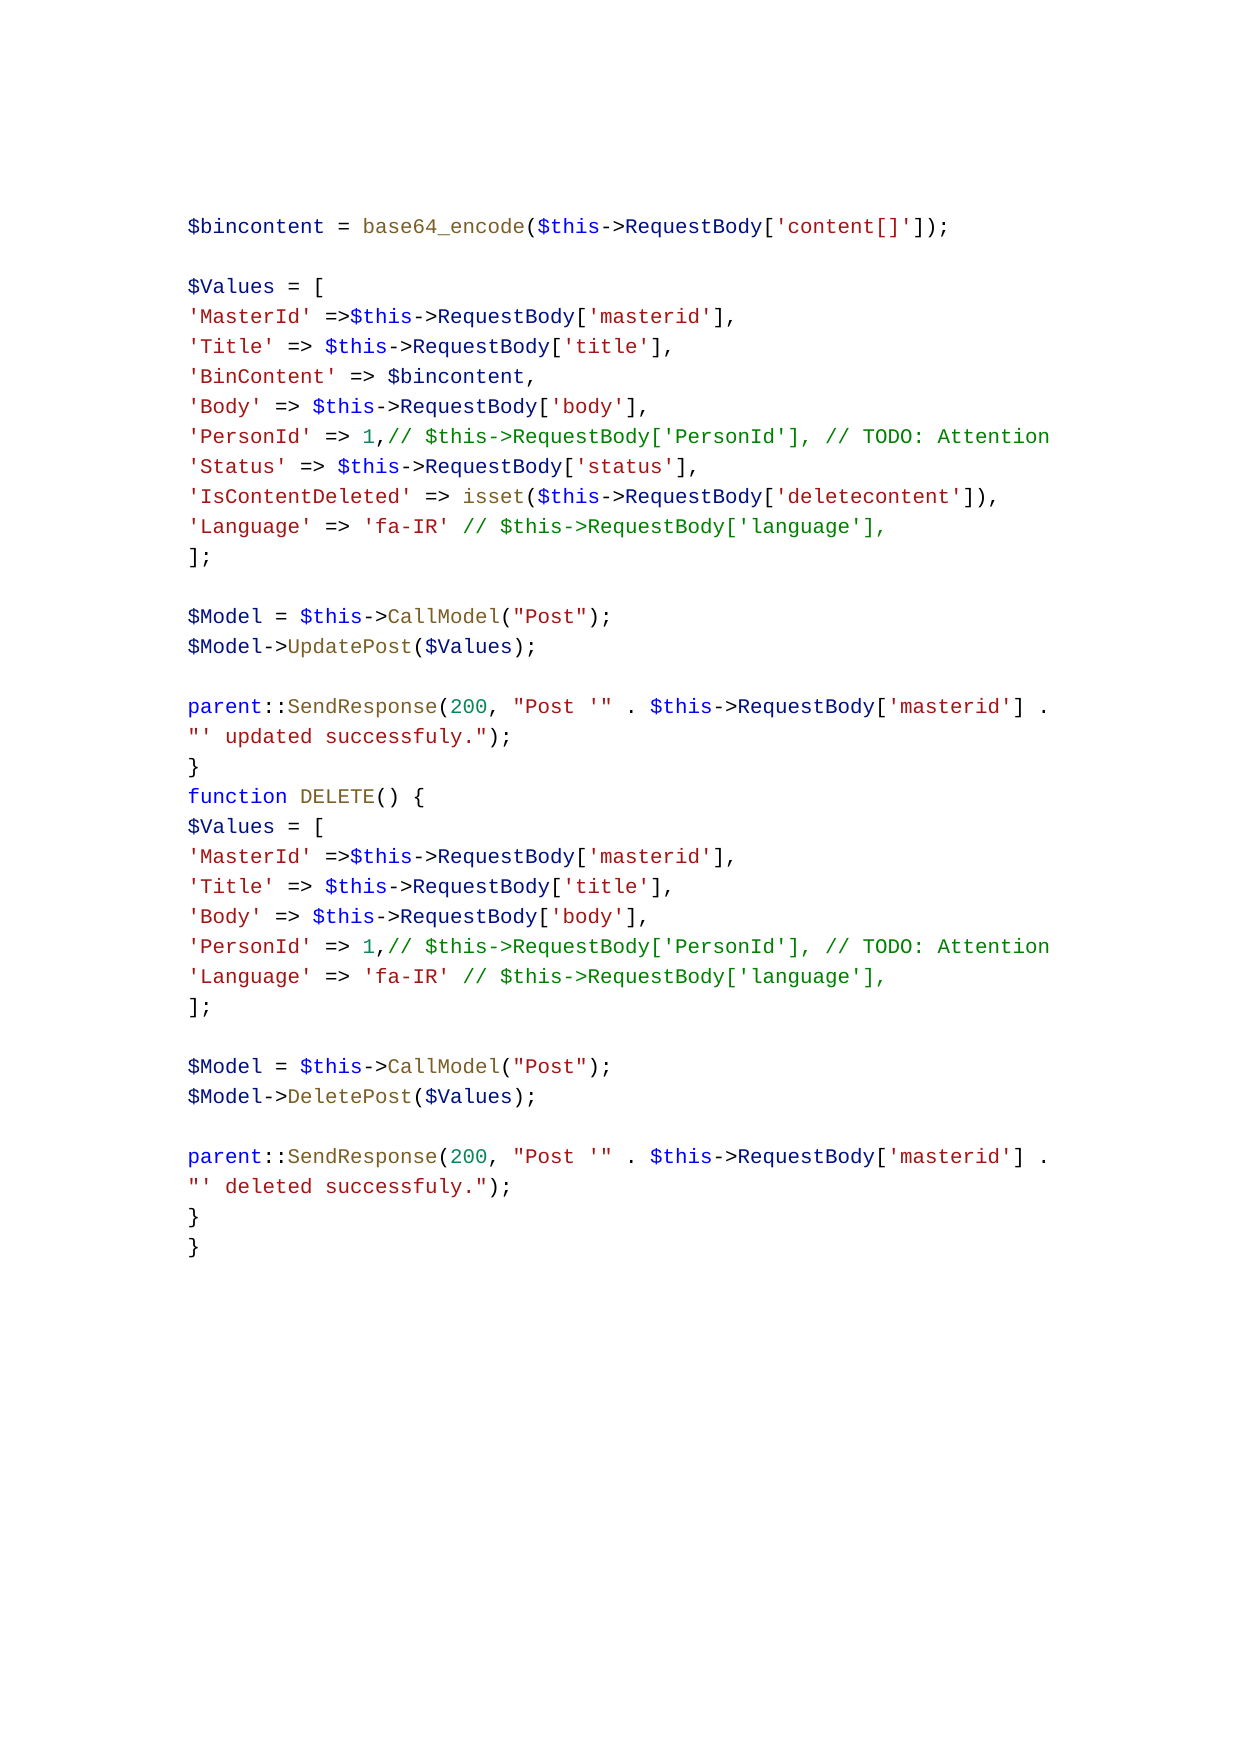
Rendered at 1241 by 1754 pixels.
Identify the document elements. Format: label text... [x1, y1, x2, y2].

text function DELETE() { [187, 780, 1053, 810]
text 'MasterId' =>$this->RequestBody['masterid'], [187, 300, 1053, 330]
text 'IsContentDeleted' => isset($this->RequestBody['deletecontent']), [187, 480, 1053, 510]
text 'Title' => $this->RequestBody['title'], [187, 870, 1053, 900]
text } [187, 1230, 1053, 1260]
text ]; [187, 540, 1053, 570]
text 'Body' => $this->RequestBody['body'], [187, 390, 1053, 420]
text $Values = [ [187, 270, 1053, 300]
text 'Status' => $this->RequestBody['status'], [187, 450, 1053, 480]
text parent::SendResponse(200, "Post '" . $this->RequestBody['masterid'] . "' deleted successfuly."); [187, 1140, 1053, 1200]
text 'Title' => $this->RequestBody['title'], [187, 330, 1053, 360]
text 'Language' => 'fa-IR' // $this->RequestBody['language'], [187, 510, 1053, 540]
text 'PersonId' => 1,// $this->RequestBody['PersonId'], // TODO: Attention [187, 420, 1053, 450]
text } [187, 1200, 1053, 1230]
text $Model = $this->CallModel("Post"); [187, 1050, 1053, 1080]
text $Model->UpdatePost($Values); [187, 630, 1053, 660]
text ]; [187, 990, 1053, 1020]
text $bincontent = base64_encode($this->RequestBody['content[]']); [187, 210, 1053, 240]
text $Model = $this->CallModel("Post"); [187, 600, 1053, 630]
text 'PersonId' => 1,// $this->RequestBody['PersonId'], // TODO: Attention [187, 930, 1053, 960]
text } [187, 750, 1053, 780]
text $Model->DeletePost($Values); [187, 1080, 1053, 1110]
text 'Language' => 'fa-IR' // $this->RequestBody['language'], [187, 960, 1053, 990]
text 'Body' => $this->RequestBody['body'], [187, 900, 1053, 930]
text parent::SendResponse(200, "Post '" . $this->RequestBody['masterid'] . "' updated successfuly."); [187, 690, 1053, 750]
text 'BinContent' => $bincontent, [187, 360, 1053, 390]
text $Values = [ [187, 810, 1053, 840]
text 'MasterId' =>$this->RequestBody['masterid'], [187, 840, 1053, 870]
